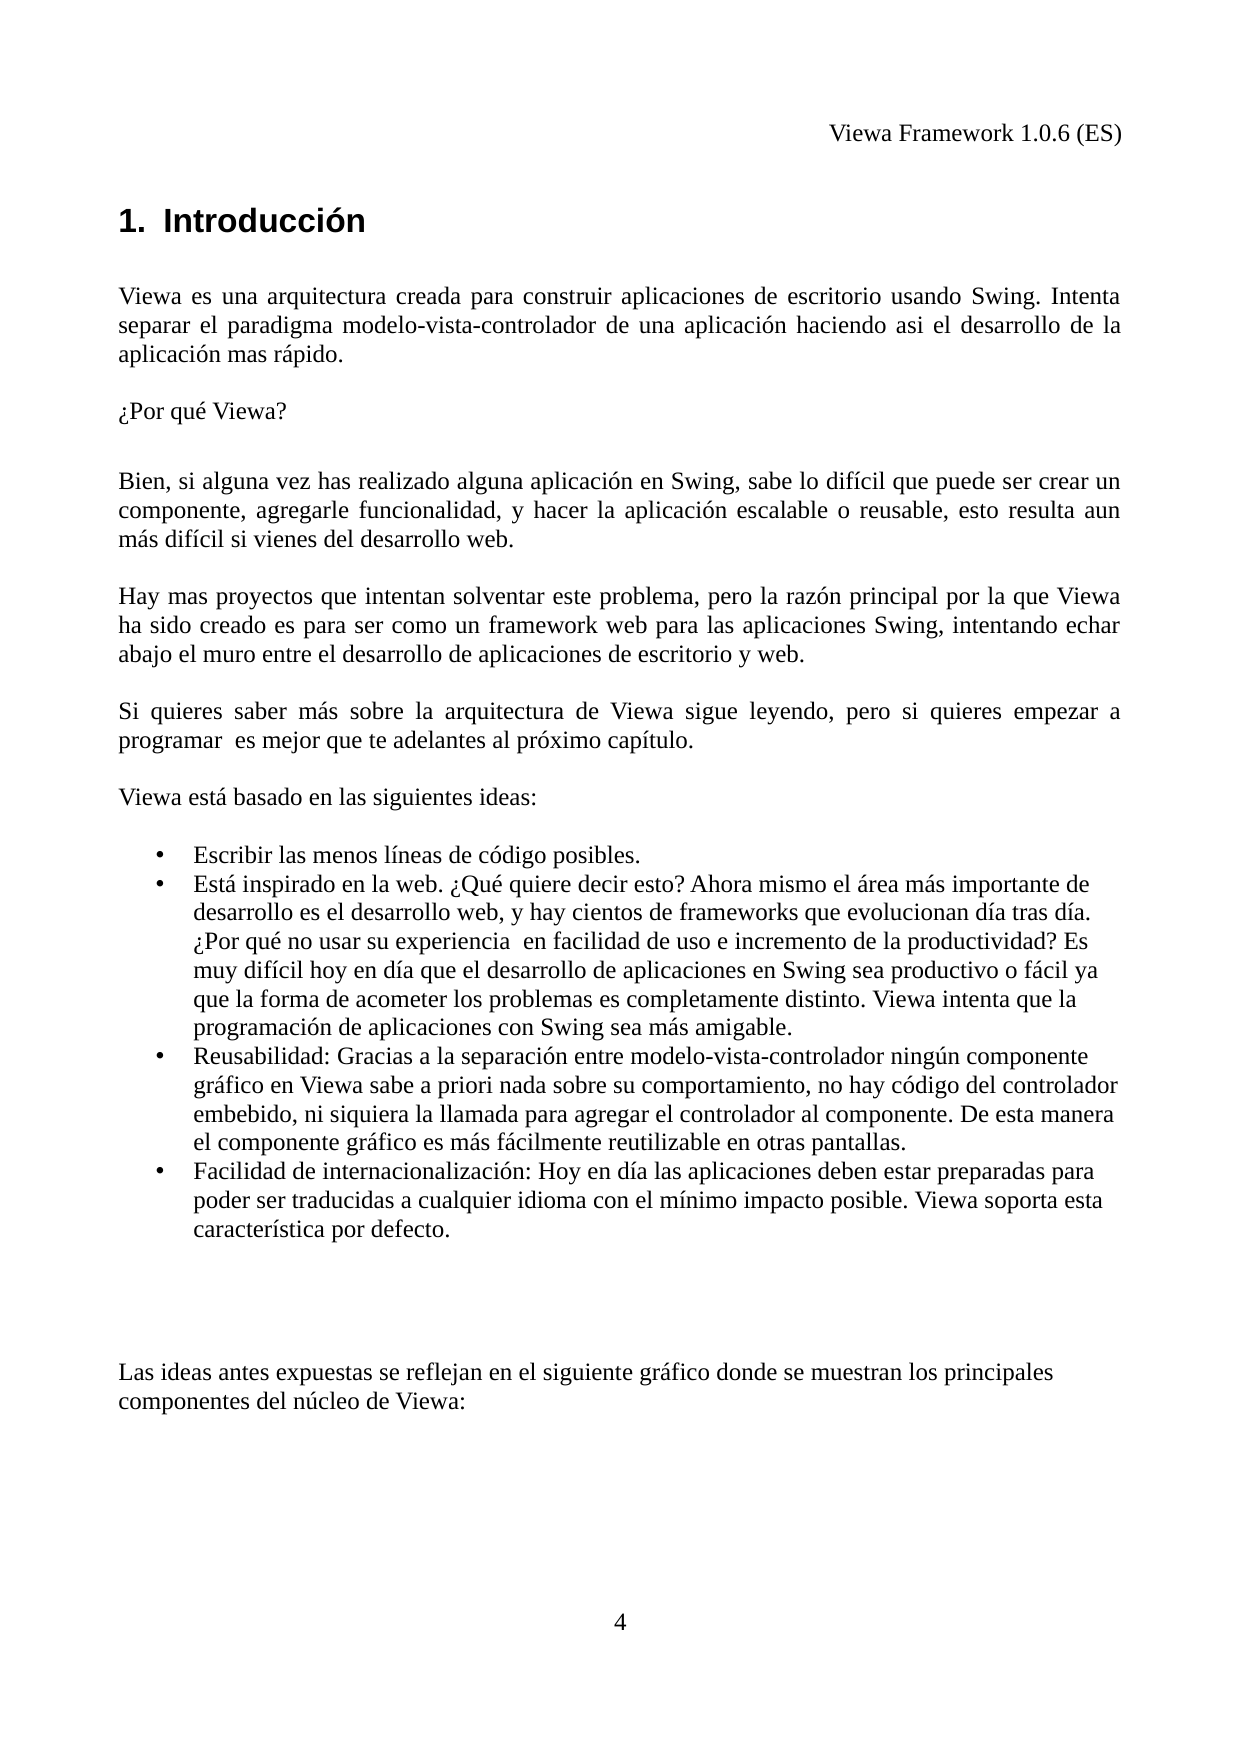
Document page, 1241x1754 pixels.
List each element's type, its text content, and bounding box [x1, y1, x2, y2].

list Facilidad de internacionalización: Hoy en día las aplicaciones deben estar preparadas para poder ser traducidas a cualquier idioma con el mínimo impacto posible. Viewa soporta esta característica por defecto. [156, 1156, 1122, 1242]
list Escribir las menos líneas de código posibles. [156, 840, 1122, 869]
text Hay mas proyectos que intentan solventar este problema, pero la razón principal por la que Viewa ha sido creado es para ser como un framework web para las aplicaciones Swing, intentando echar abajo el muro entre el desarrollo de aplicaciones de escritorio y web. [118, 581, 1122, 667]
list ¿Por qué Viewa? [118, 396, 1122, 425]
text Bien, si alguna vez has realizado alguna aplicación en Swing, sabe lo difícil que puede ser crear un componente, agregarle funcionalidad, y hacer la aplicación escalable o reusable, esto resulta aun más difícil si vienes del desarrollo web. [118, 466, 1122, 552]
list Está inspirado en la web. ¿Qué quiere decir esto? Ahora mismo el área más importante de desarrollo es el desarrollo web, y hay cientos de frameworks que evolucionan día tras día. ¿Por qué no usar su experiencia en facilidad de uso e incremento de la productividad? Es muy difícil hoy en día que el desarrollo de aplicaciones en Swing sea productivo o fácil ya que la forma de acometer los problemas es completamente distinto. Viewa intenta que la programación de aplicaciones con Swing sea más amigable. [156, 869, 1122, 1041]
subtitle Introducción [118, 201, 1122, 240]
text Si quieres saber más sobre la arquitectura de Viewa sigue leyendo, pero si quieres empezar a programar es mejor que te adelantes al próximo capítulo. [118, 696, 1122, 754]
text Viewa está basado en las siguientes ideas: [118, 782, 1122, 811]
list Reusabilidad: Gracias a la separación entre modelo-vista-controlador ningún componente gráfico en Viewa sabe a priori nada sobre su comportamiento, no hay código del controlador embebido, ni siquiera la llamada para agregar el controlador al componente. De esta manera el componente gráfico es más fácilmente reutilizable en otras pantallas. [156, 1041, 1122, 1156]
text Las ideas antes expuestas se reflejan en el siguiente gráfico donde se muestran los principales componentes del núcleo de Viewa: [118, 1357, 1122, 1415]
text Viewa es una arquitectura creada para construir aplicaciones de escritorio usando Swing. Intenta separar el paradigma modelo-vista-controlador de una aplicación haciendo asi el desarrollo de la aplicación mas rápido. [118, 281, 1122, 367]
